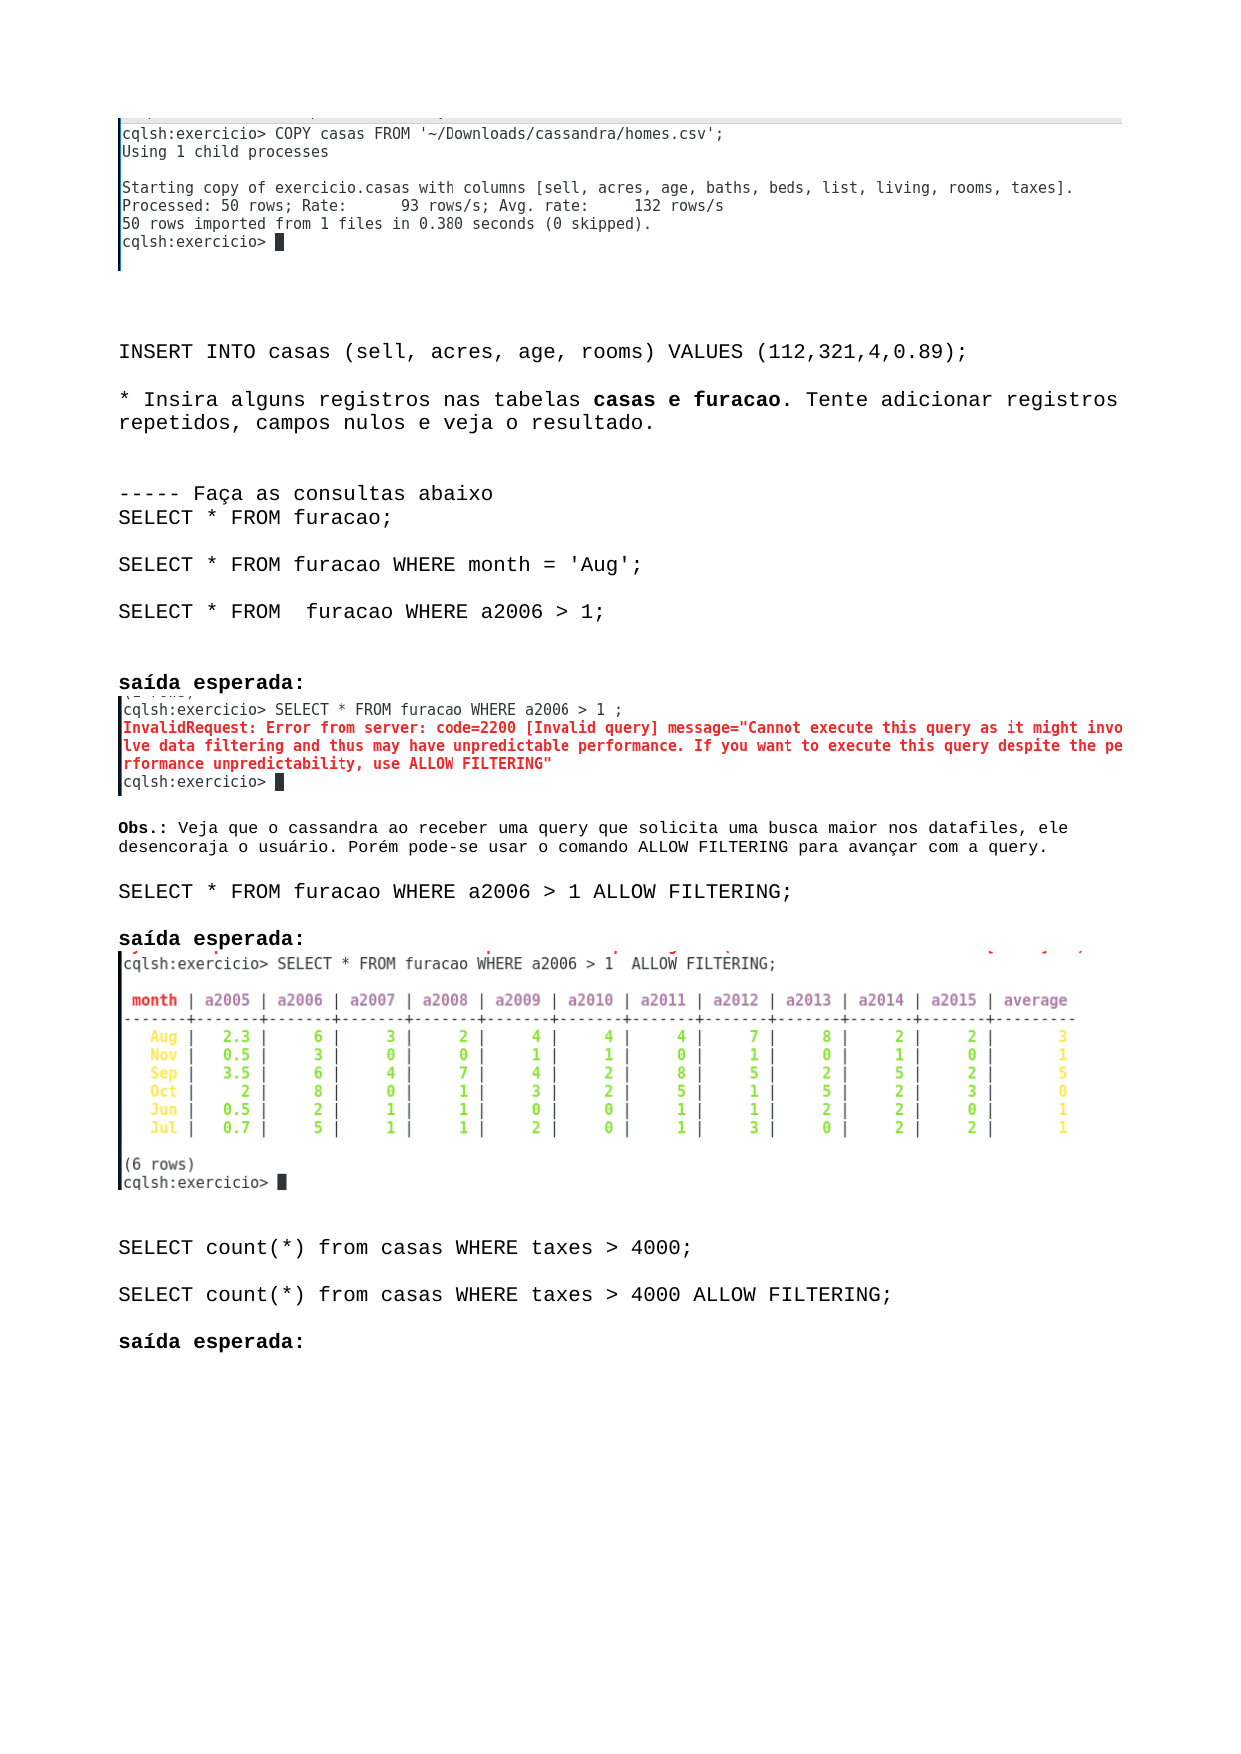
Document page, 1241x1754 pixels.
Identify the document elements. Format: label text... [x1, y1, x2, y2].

picture [118, 951, 1123, 1190]
picture [118, 118, 1123, 271]
text saída esperada: [118, 928, 1122, 951]
text saída esperada: [118, 1332, 1122, 1355]
text saída esperada: [118, 672, 1122, 696]
text Obs.: Veja que o cassandra ao receber uma query que solicita uma busca maior nos datafiles, ele desencoraja o usuário. Porém pode-se usar o comando ALLOW FILTERING para avançar com a query. SELECT * FROM furacao WHERE a2006 > 1 ALLOW FILTERING; [118, 819, 1122, 904]
text INSERT INTO casas (sell, acres, age, rooms) VALUES (112,321,4,0.89); [118, 341, 1122, 365]
picture [118, 696, 1123, 796]
text * Insira alguns registros nas tabelas casas e furacao. Tente adicionar registros repetidos, campos nulos e veja o resultado. ----- Faça as consultas abaixo SELECT * FROM furacao; SELECT * FROM furacao WHERE month = 'Aug'; SELECT * FROM furacao WHERE a2006 > 1; [118, 389, 1122, 625]
text SELECT count(*) from casas WHERE taxes > 4000; SELECT count(*) from casas WHERE taxes > 4000 ALLOW FILTERING; [118, 1213, 1122, 1308]
